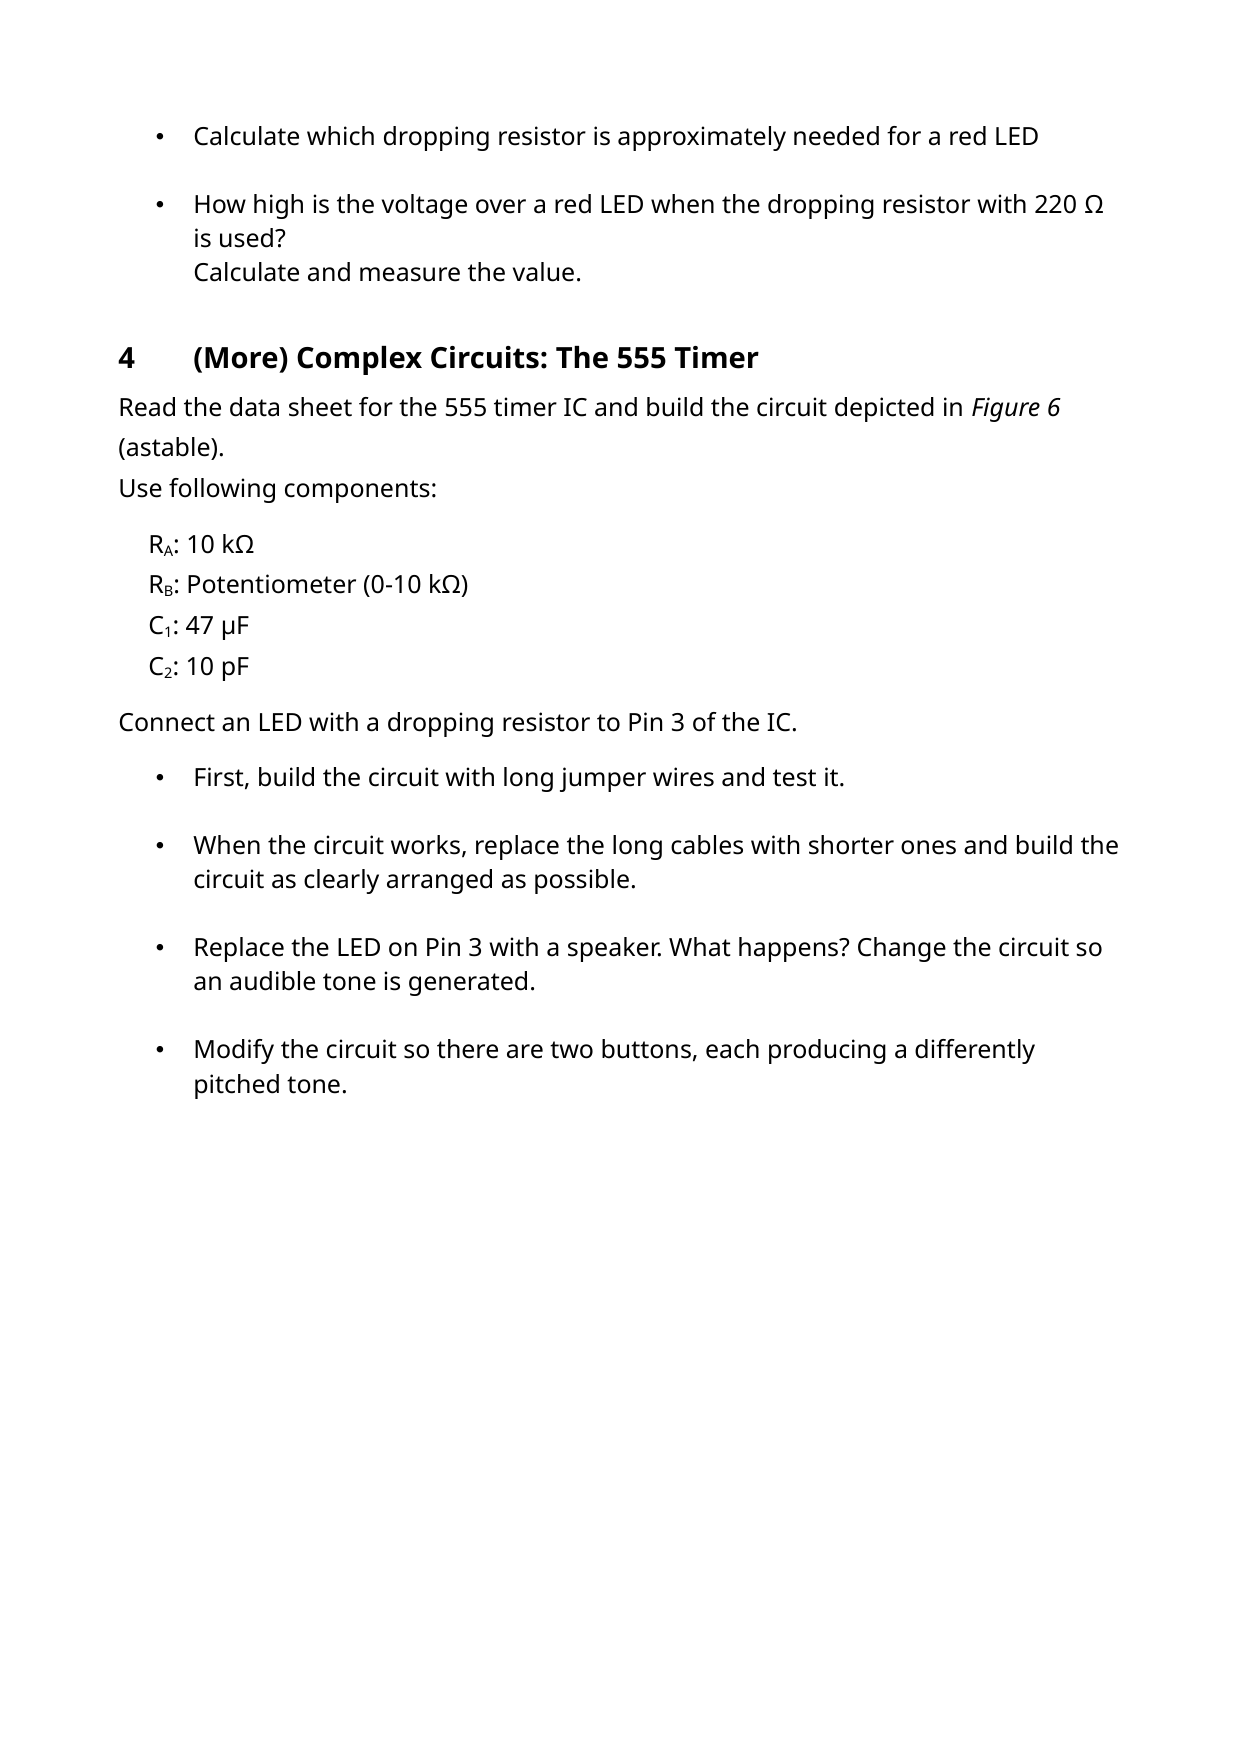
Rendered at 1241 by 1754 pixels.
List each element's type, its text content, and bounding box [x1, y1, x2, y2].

list How high is the voltage over a red LED when the dropping resistor with 220 Ω is used? [156, 186, 1122, 254]
text Connect an LED with a dropping resistor to Pin 3 of the IC. [118, 704, 1122, 738]
list When the circuit works, replace the long cables with shorter ones and build the circuit as clearly arranged as possible. [156, 828, 1122, 896]
list Modify the circuit so there are two buttons, each producing a differently pitched tone. [156, 1032, 1122, 1100]
text RA: 10 kΩ RB: Potentiometer (0-10 kΩ) C1: 47 µF C2: 10 pF [118, 526, 1122, 683]
list First, build the circuit with long jumper wires and test it. [156, 760, 1122, 794]
subtitle (More) Complex Circuits: The 555 Timer [118, 337, 1122, 377]
text Read the data sheet for the 555 timer IC and build the circuit depicted in Figure 6 (astable). Use following components: [118, 389, 1122, 505]
list Calculate which dropping resistor is approximately needed for a red LED [156, 118, 1122, 152]
list Replace the LED on Pin 3 with a speaker. What happens? Change the circuit so an audible tone is generated. [156, 930, 1122, 998]
list Calculate and measure the value. [156, 254, 1122, 322]
